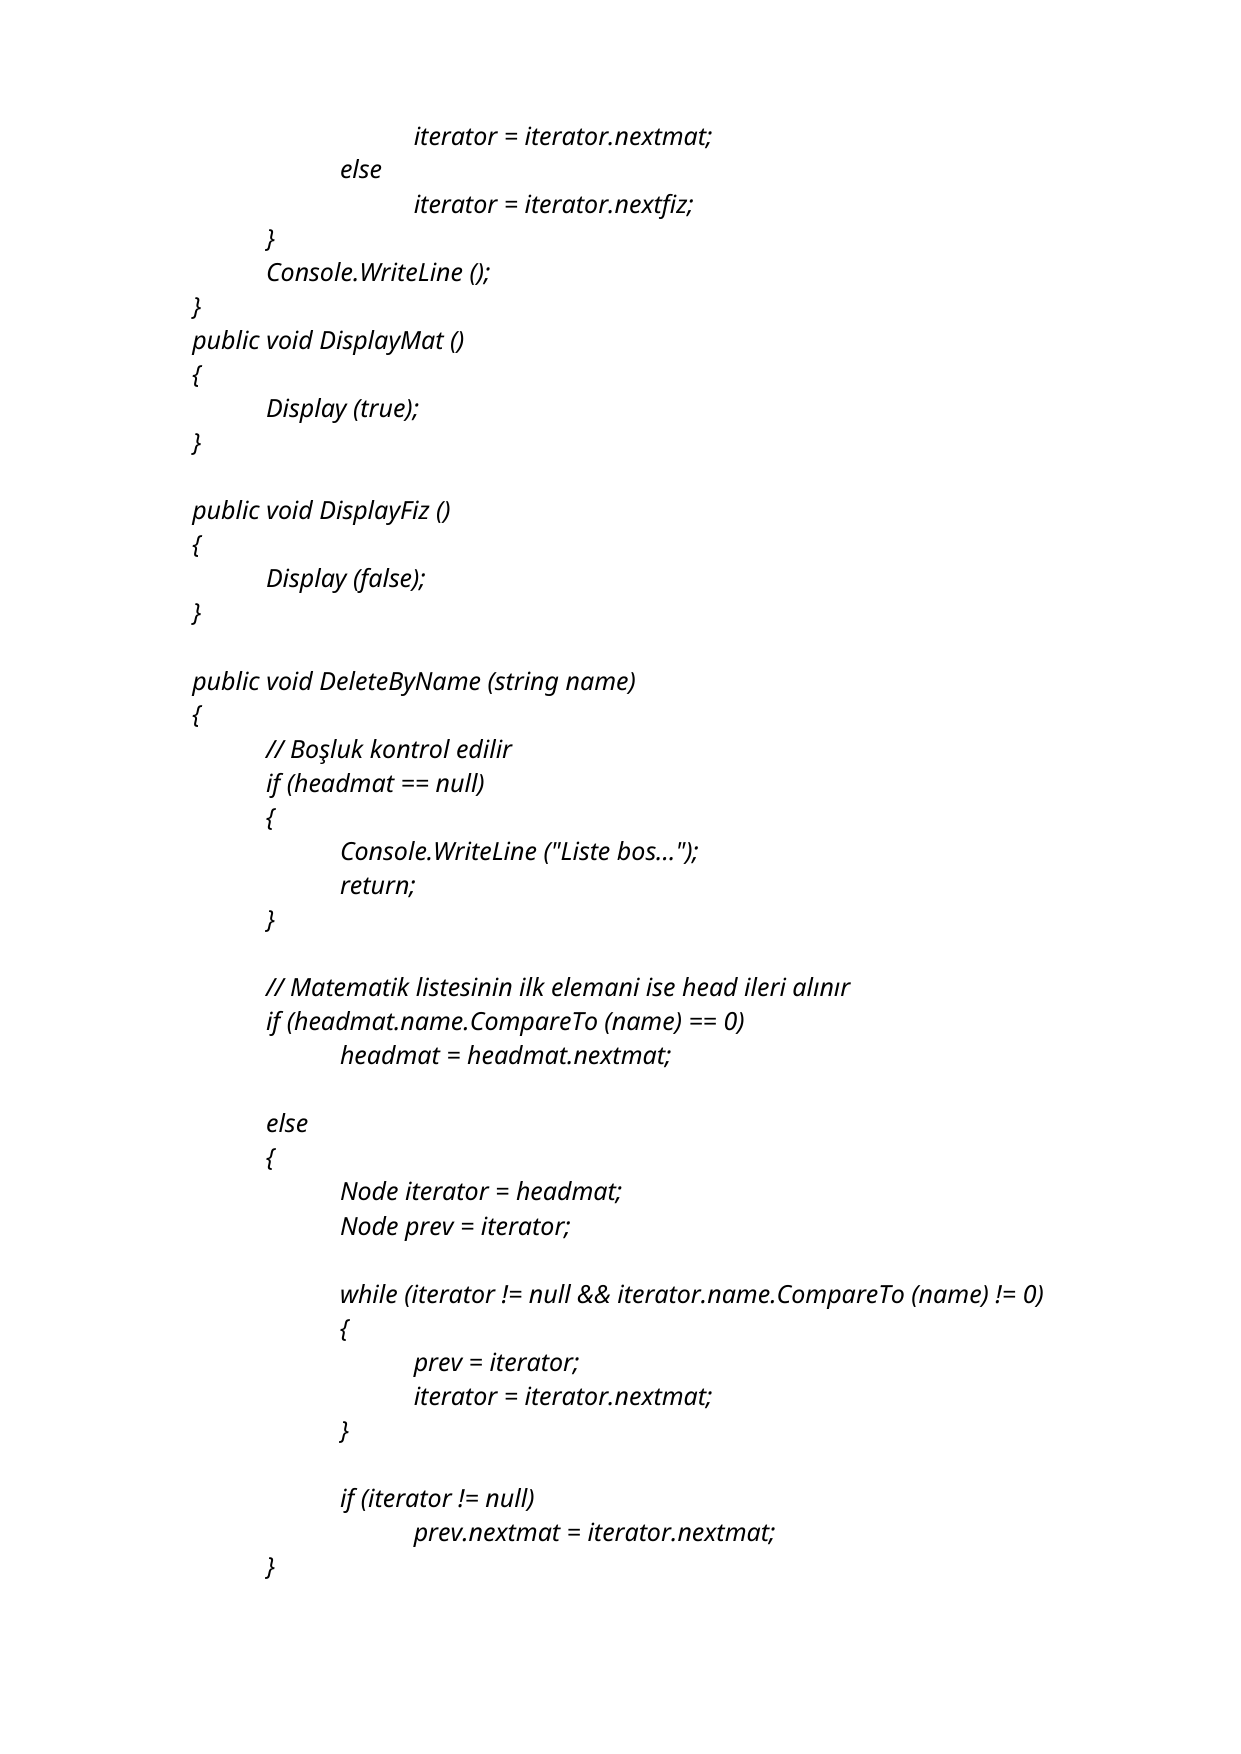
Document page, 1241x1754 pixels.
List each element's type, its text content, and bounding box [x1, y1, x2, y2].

text } [118, 1549, 1122, 1583]
text prev.nextmat = iterator.nextmat; [118, 1515, 1122, 1549]
text prev = iterator; [118, 1344, 1122, 1378]
text Console.WriteLine (); [118, 254, 1122, 288]
text Console.WriteLine ("Liste bos..."); [118, 833, 1122, 867]
text { [118, 799, 1122, 833]
text if (headmat.name.CompareTo (name) == 0) [118, 1004, 1122, 1038]
text public void DeleteByName (string name) [118, 663, 1122, 697]
text { [118, 1310, 1122, 1344]
text Node prev = iterator; [118, 1208, 1122, 1242]
text public void DisplayFiz () [118, 493, 1122, 527]
text { [118, 1140, 1122, 1174]
text } [118, 425, 1122, 459]
text Display (false); [118, 561, 1122, 595]
text public void DisplayMat () [118, 322, 1122, 357]
text { [118, 697, 1122, 731]
text iterator = iterator.nextmat; [118, 118, 1122, 152]
text if (iterator != null) [118, 1481, 1122, 1515]
text else [118, 1106, 1122, 1140]
text else [118, 152, 1122, 186]
text if (headmat == null) [118, 765, 1122, 799]
text { [118, 527, 1122, 561]
text } [118, 288, 1122, 322]
text return; [118, 867, 1122, 902]
text iterator = iterator.nextfiz; [118, 186, 1122, 220]
text } [118, 1412, 1122, 1447]
text while (iterator != null && iterator.name.CompareTo (name) != 0) [118, 1276, 1122, 1310]
text } [118, 902, 1122, 936]
text iterator = iterator.nextmat; [118, 1378, 1122, 1412]
text headmat = headmat.nextmat; [118, 1038, 1122, 1072]
text // Matematik listesinin ilk elemani ise head ileri alınır [118, 970, 1122, 1004]
text Node iterator = headmat; [118, 1174, 1122, 1208]
text } [118, 595, 1122, 629]
text // Boşluk kontrol edilir [118, 731, 1122, 765]
text } [118, 220, 1122, 254]
text Display (true); [118, 391, 1122, 425]
text { [118, 357, 1122, 391]
